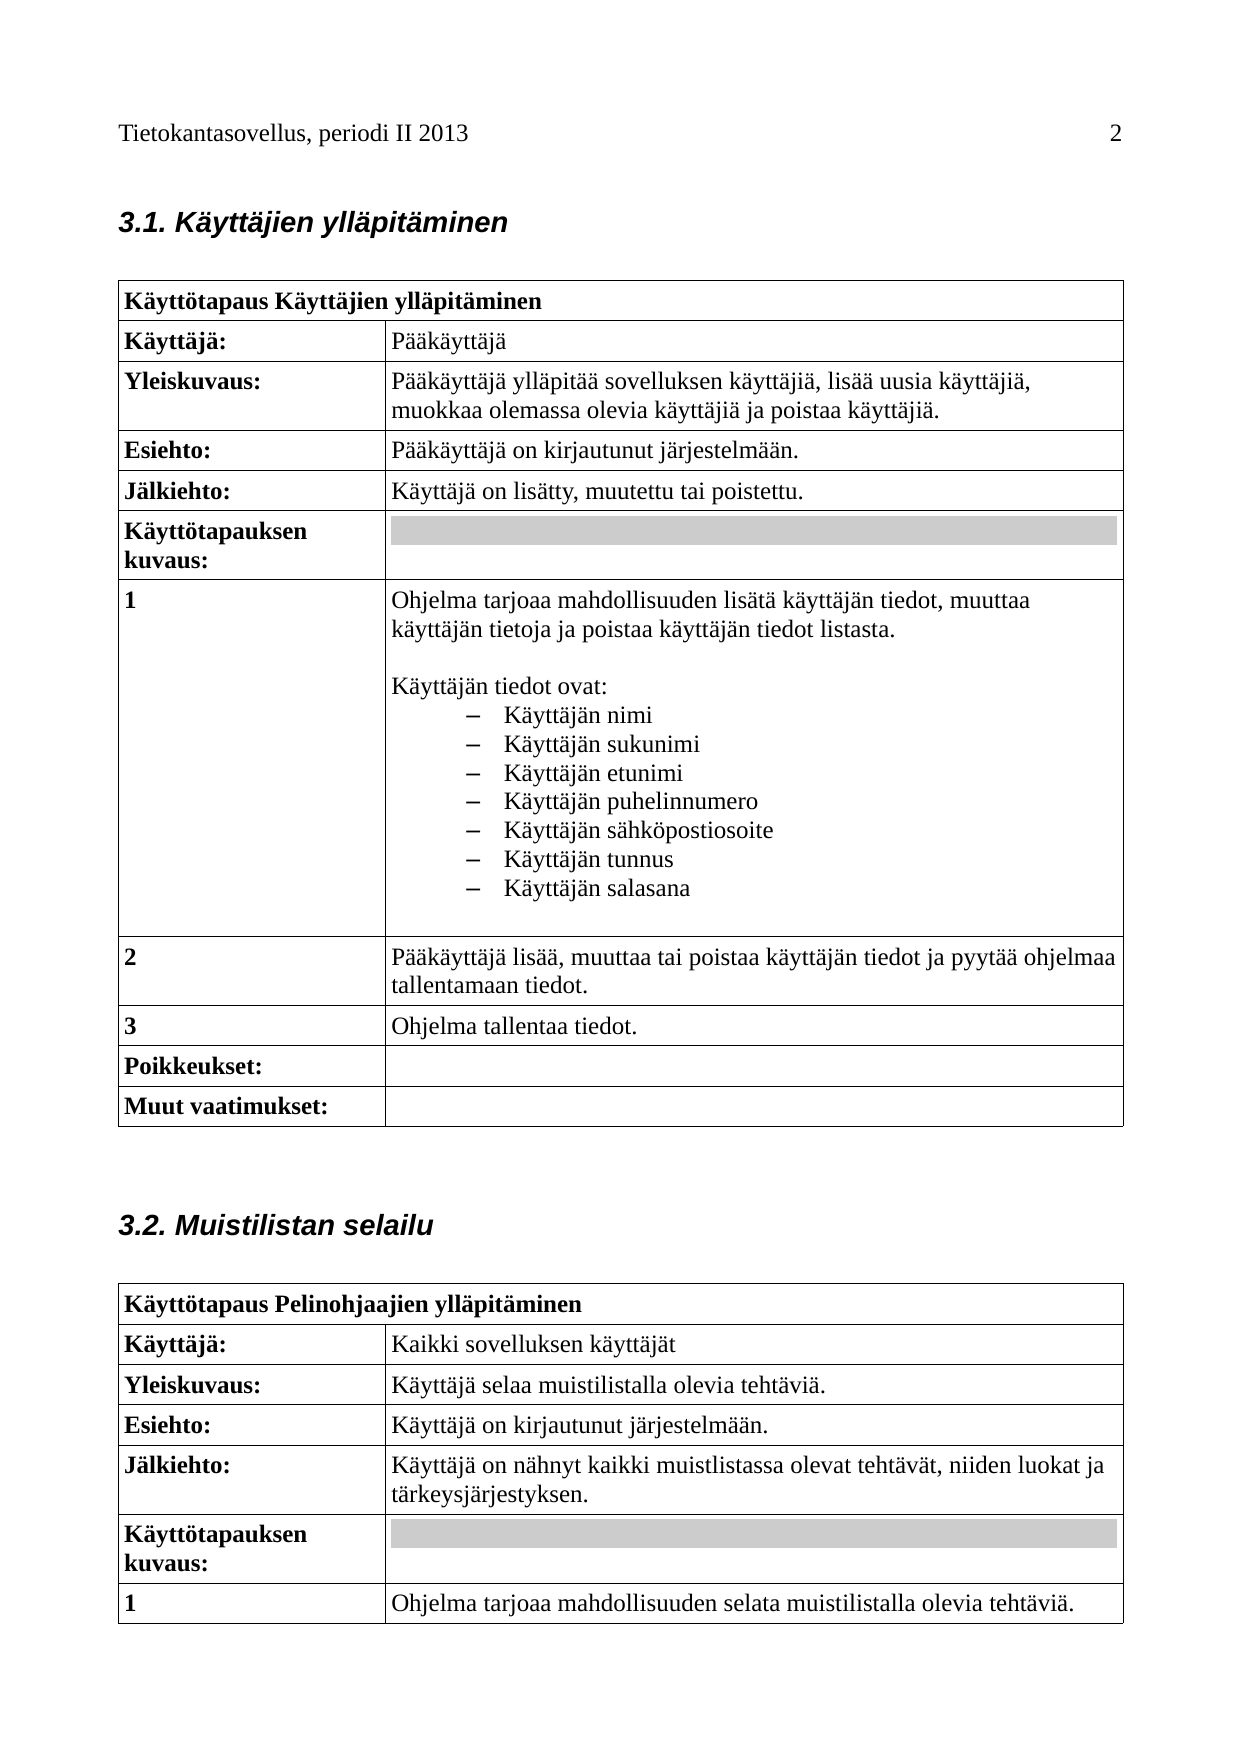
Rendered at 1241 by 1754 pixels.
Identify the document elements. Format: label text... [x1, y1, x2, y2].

table_cell Käyttäjä on kirjautunut järjestelmään. [386, 1405, 1123, 1444]
table_cell 3 [119, 1006, 385, 1045]
table_header Käyttötapaus Käyttäjien ylläpitäminen [119, 281, 1123, 320]
table_cell Yleiskuvaus: [119, 362, 385, 429]
table_cell Pääkäyttäjä lisää, muuttaa tai poistaa käyttäjän tiedot ja pyytää ohjelmaa tallentamaan tiedot. [386, 937, 1123, 1005]
table_cell Yleiskuvaus: [119, 1365, 385, 1404]
table_cell Käyttäjä: [119, 321, 385, 361]
table_cell Käyttäjä selaa muistilistalla olevia tehtäviä. [386, 1365, 1123, 1404]
subtitle 3.1. Käyttäjien ylläpitäminen [118, 205, 1122, 239]
table_cell Pääkäyttäjä on kirjautunut järjestelmään. [386, 431, 1123, 470]
table_cell [386, 1087, 1123, 1126]
table_cell Poikkeukset: [119, 1046, 385, 1086]
table_cell Esiehto: [119, 431, 385, 470]
table_cell Käyttäjä on lisätty, muutettu tai poistettu. [386, 471, 1123, 510]
table_cell Ohjelma tarjoaa mahdollisuuden selata muistilistalla olevia tehtäviä. [386, 1584, 1123, 1623]
table_cell Käyttäjä on nähnyt kaikki muistlistassa olevat tehtävät, niiden luokat ja tärkeysjärjestyksen. [386, 1446, 1123, 1513]
table_cell Käyttötapauksen kuvaus: [119, 511, 385, 579]
table_cell Jälkiehto: [119, 471, 385, 510]
table_cell [386, 1515, 1123, 1583]
table_cell 1 [119, 1584, 385, 1623]
table_header Käyttötapaus Pelinohjaajien ylläpitäminen [119, 1284, 1123, 1323]
table_cell Jälkiehto: [119, 1446, 385, 1513]
table_cell 2 [119, 937, 385, 1005]
table_cell Käyttäjä: [119, 1325, 385, 1364]
table_cell Ohjelma tarjoaa mahdollisuuden lisätä käyttäjän tiedot, muuttaa käyttäjän tietoja ja poistaa käyttäjän tiedot listasta. Käyttäjän tiedot ovat: Käyttäjän nimi Käyttäjän sukunimi Käyttäjän etunimi Käyttäjän puhelinnumero Käyttäjän sähköpostiosoite Käyttäjän tunnus Käyttäjän salasana [386, 580, 1123, 936]
table_cell Pääkäyttäjä [386, 321, 1123, 361]
table_cell 1 [119, 580, 385, 936]
table_cell Esiehto: [119, 1405, 385, 1444]
table_cell [386, 1046, 1123, 1086]
table_cell [386, 511, 1123, 579]
table_cell Kaikki sovelluksen käyttäjät [386, 1325, 1123, 1364]
table_cell Ohjelma tallentaa tiedot. [386, 1006, 1123, 1045]
table_cell Pääkäyttäjä ylläpitää sovelluksen käyttäjiä, lisää uusia käyttäjiä, muokkaa olemassa olevia käyttäjiä ja poistaa käyttäjiä. [386, 362, 1123, 429]
table_cell Käyttötapauksen kuvaus: [119, 1515, 385, 1583]
table_cell Muut vaatimukset: [119, 1087, 385, 1126]
subtitle 3.2. Muistilistan selailu [118, 1208, 1122, 1242]
